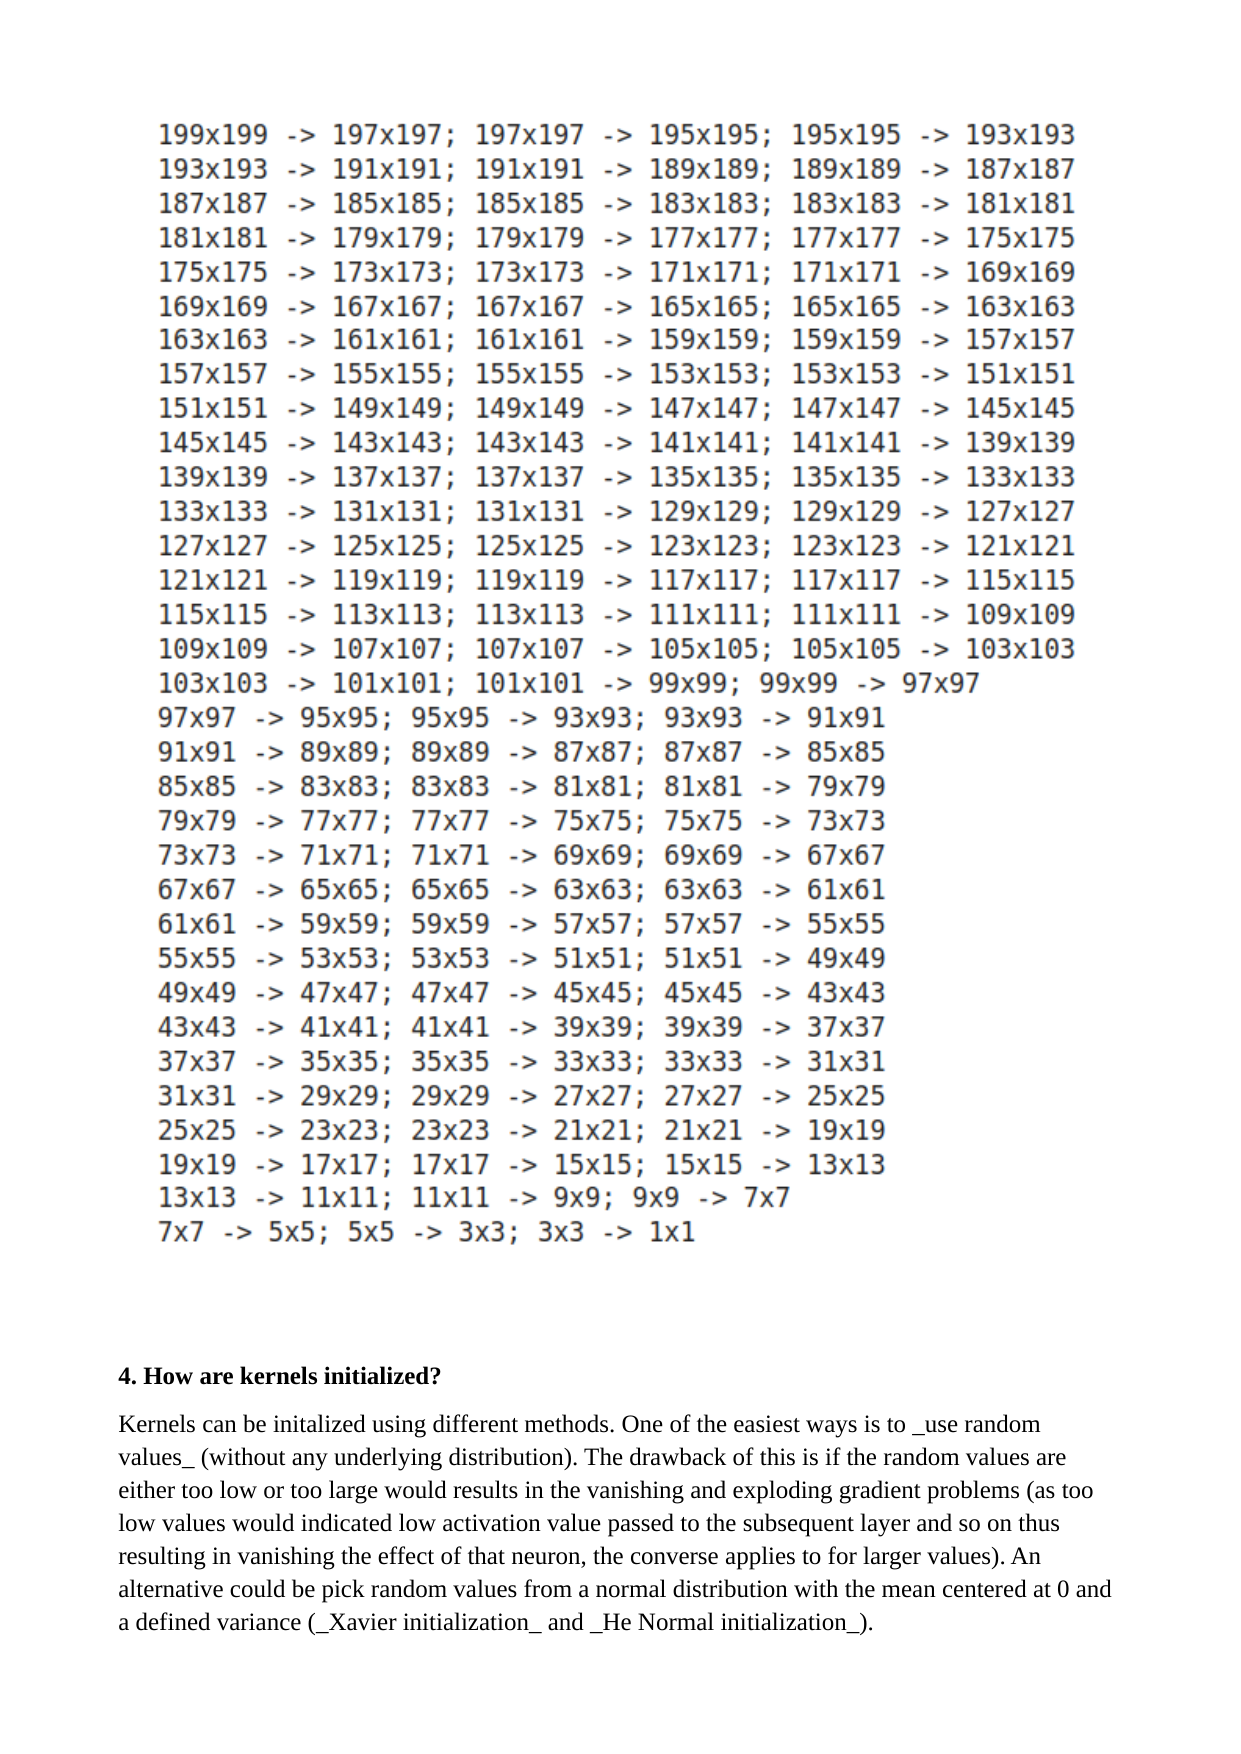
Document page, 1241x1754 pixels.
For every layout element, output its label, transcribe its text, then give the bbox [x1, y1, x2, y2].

text 4. How are kernels initialized? [118, 1361, 1122, 1390]
picture [153, 118, 1087, 1262]
text Kernels can be initalized using different methods. One of the easiest ways is to _use random values_ (without any underlying distribution). The drawback of this is if the random values are either too low or too large would results in the vanishing and exploding gradient problems (as too low values would indicated low activation value passed to the subsequent layer and so on thus resulting in vanishing the effect of that neuron, the converse applies to for larger values). An alternative could be pick random values from a normal distribution with the mean centered at 0 and a defined variance (_Xavier initialization_ and _He Normal initialization_). [118, 1409, 1122, 1636]
